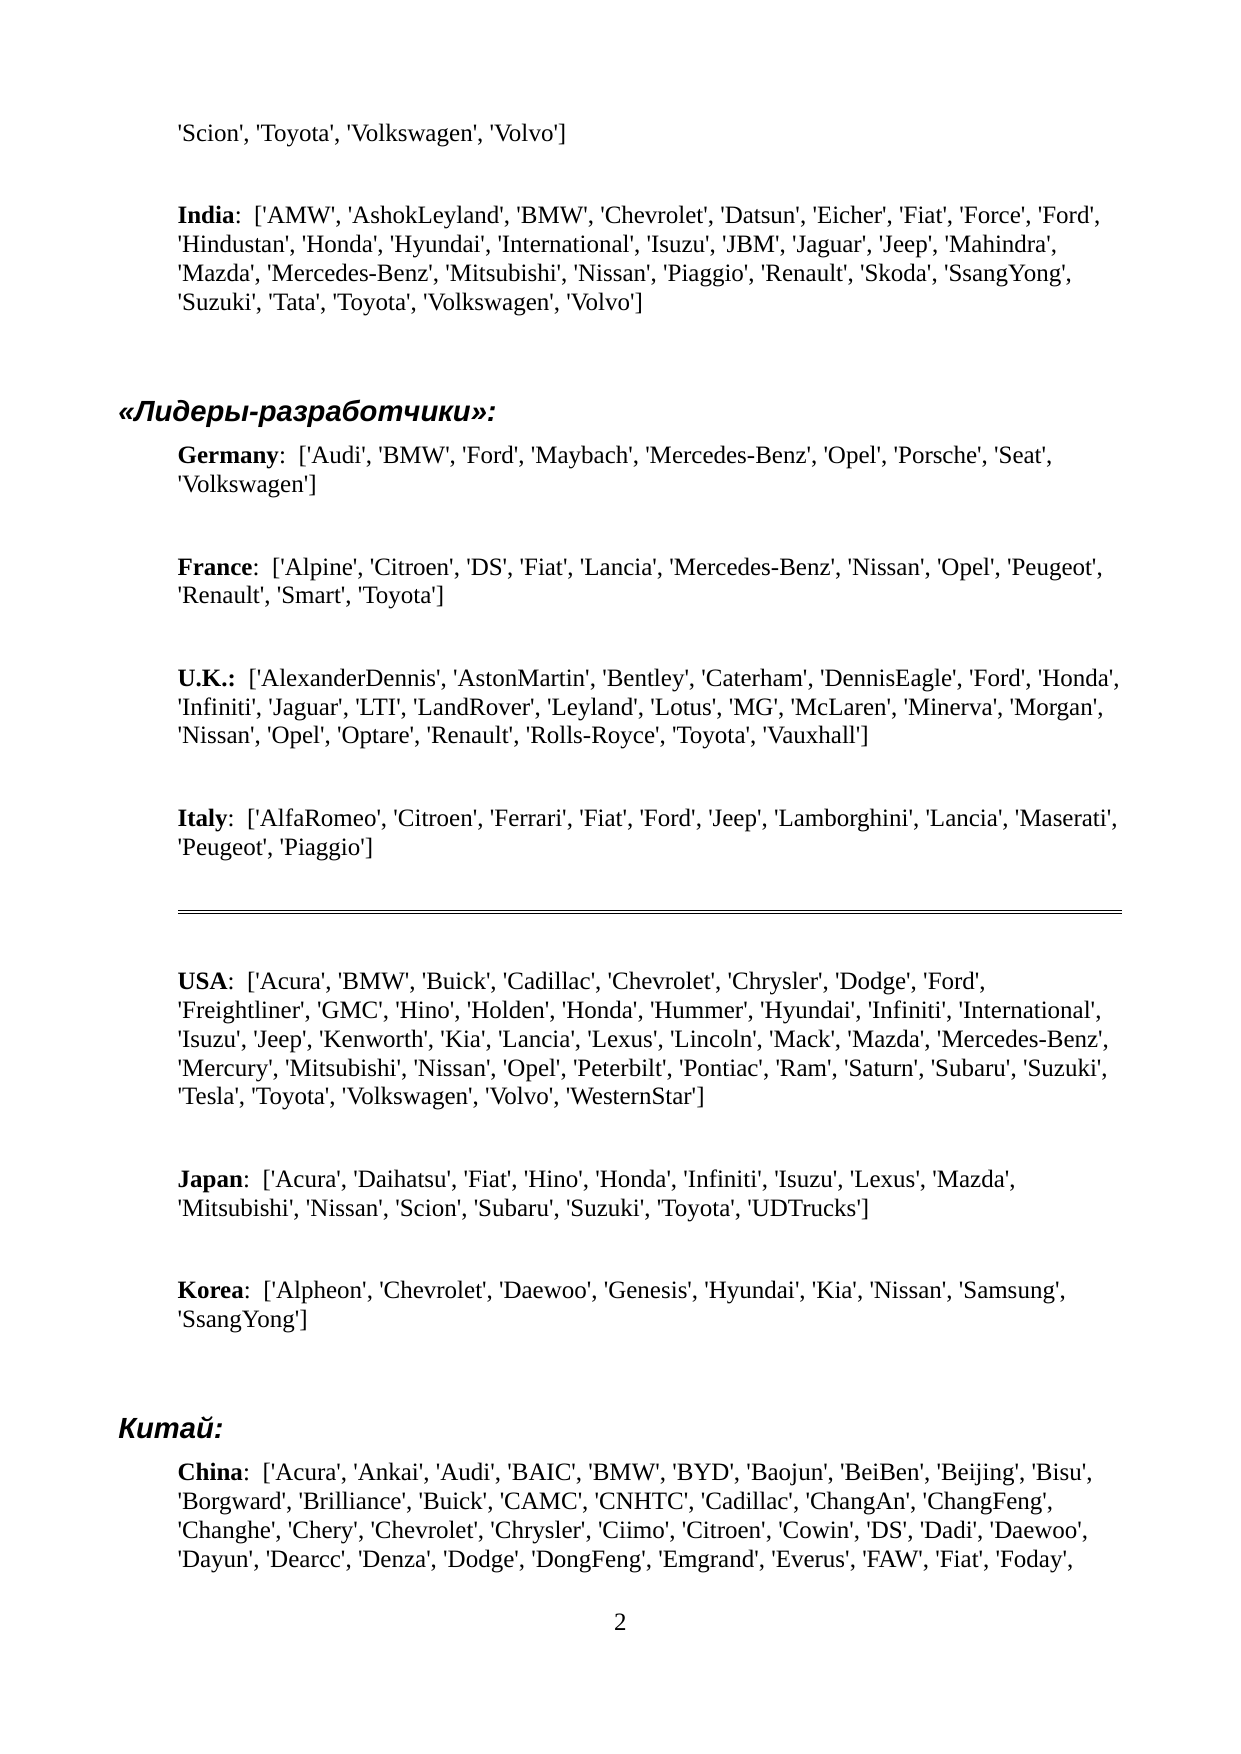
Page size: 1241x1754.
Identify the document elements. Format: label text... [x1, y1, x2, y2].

text Japan: ['Acura', 'Daihatsu', 'Fiat', 'Hino', 'Honda', 'Infiniti', 'Isuzu', 'Lexus', 'Mazda', 'Mitsubishi', 'Nissan', 'Scion', 'Subaru', 'Suzuki', 'Toyota', 'UDTrucks'] [177, 1164, 1122, 1221]
text France: ['Alpine', 'Citroen', 'DS', 'Fiat', 'Lancia', 'Mercedes-Benz', 'Nissan', 'Opel', 'Peugeot', 'Renault', 'Smart', 'Toyota'] [177, 552, 1122, 609]
text 'Scion', 'Toyota', 'Volkswagen', 'Volvo'] [177, 118, 1122, 147]
text USA: ['Acura', 'BMW', 'Buick', 'Cadillac', 'Chevrolet', 'Chrysler', 'Dodge', 'Ford', 'Freightliner', 'GMC', 'Hino', 'Holden', 'Honda', 'Hummer', 'Hyundai', 'Infiniti', 'International', 'Isuzu', 'Jeep', 'Kenworth', 'Kia', 'Lancia', 'Lexus', 'Lincoln', 'Mack', 'Mazda', 'Mercedes-Benz', 'Mercury', 'Mitsubishi', 'Nissan', 'Opel', 'Peterbilt', 'Pontiac', 'Ram', 'Saturn', 'Subaru', 'Suzuki', 'Tesla', 'Toyota', 'Volkswagen', 'Volvo', 'WesternStar'] [177, 966, 1122, 1110]
text India: ['AMW', 'AshokLeyland', 'BMW', 'Chevrolet', 'Datsun', 'Eicher', 'Fiat', 'Force', 'Ford', 'Hindustan', 'Honda', 'Hyundai', 'International', 'Isuzu', 'JBM', 'Jaguar', 'Jeep', 'Mahindra', 'Mazda', 'Mercedes-Benz', 'Mitsubishi', 'Nissan', 'Piaggio', 'Renault', 'Skoda', 'SsangYong', 'Suzuki', 'Tata', 'Toyota', 'Volkswagen', 'Volvo'] [177, 201, 1122, 316]
text Italy: ['AlfaRomeo', 'Citroen', 'Ferrari', 'Fiat', 'Ford', 'Jeep', 'Lamborghini', 'Lancia', 'Maserati', 'Peugeot', 'Piaggio'] [177, 803, 1122, 860]
text Germany: ['Audi', 'BMW', 'Ford', 'Maybach', 'Mercedes-Benz', 'Opel', 'Porsche', 'Seat', 'Volkswagen'] [177, 440, 1122, 498]
text Korea: ['Alpheon', 'Chevrolet', 'Daewoo', 'Genesis', 'Hyundai', 'Kia', 'Nissan', 'Samsung', 'SsangYong'] [177, 1275, 1122, 1333]
subtitle Китай: [118, 1411, 1122, 1445]
subtitle «Лидеры-разработчики»: [118, 394, 1122, 428]
text U.K.: ['AlexanderDennis', 'AstonMartin', 'Bentley', 'Caterham', 'DennisEagle', 'Ford', 'Honda', 'Infiniti', 'Jaguar', 'LTI', 'LandRover', 'Leyland', 'Lotus', 'MG', 'McLaren', 'Minerva', 'Morgan', 'Nissan', 'Opel', 'Optare', 'Renault', 'Rolls-Royce', 'Toyota', 'Vauxhall'] [177, 663, 1122, 749]
text China: ['Acura', 'Ankai', 'Audi', 'BAIC', 'BMW', 'BYD', 'Baojun', 'BeiBen', 'Beijing', 'Bisu', 'Borgward', 'Brilliance', 'Buick', 'CAMC', 'CNHTC', 'Cadillac', 'ChangAn', 'ChangFeng', 'Changhe', 'Chery', 'Chevrolet', 'Chrysler', 'Ciimo', 'Citroen', 'Cowin', 'DS', 'Dadi', 'Daewoo', 'Dayun', 'Dearcc', 'Denza', 'Dodge', 'DongFeng', 'Emgrand', 'Everus', 'FAW', 'Fiat', 'Foday', [177, 1457, 1122, 1572]
